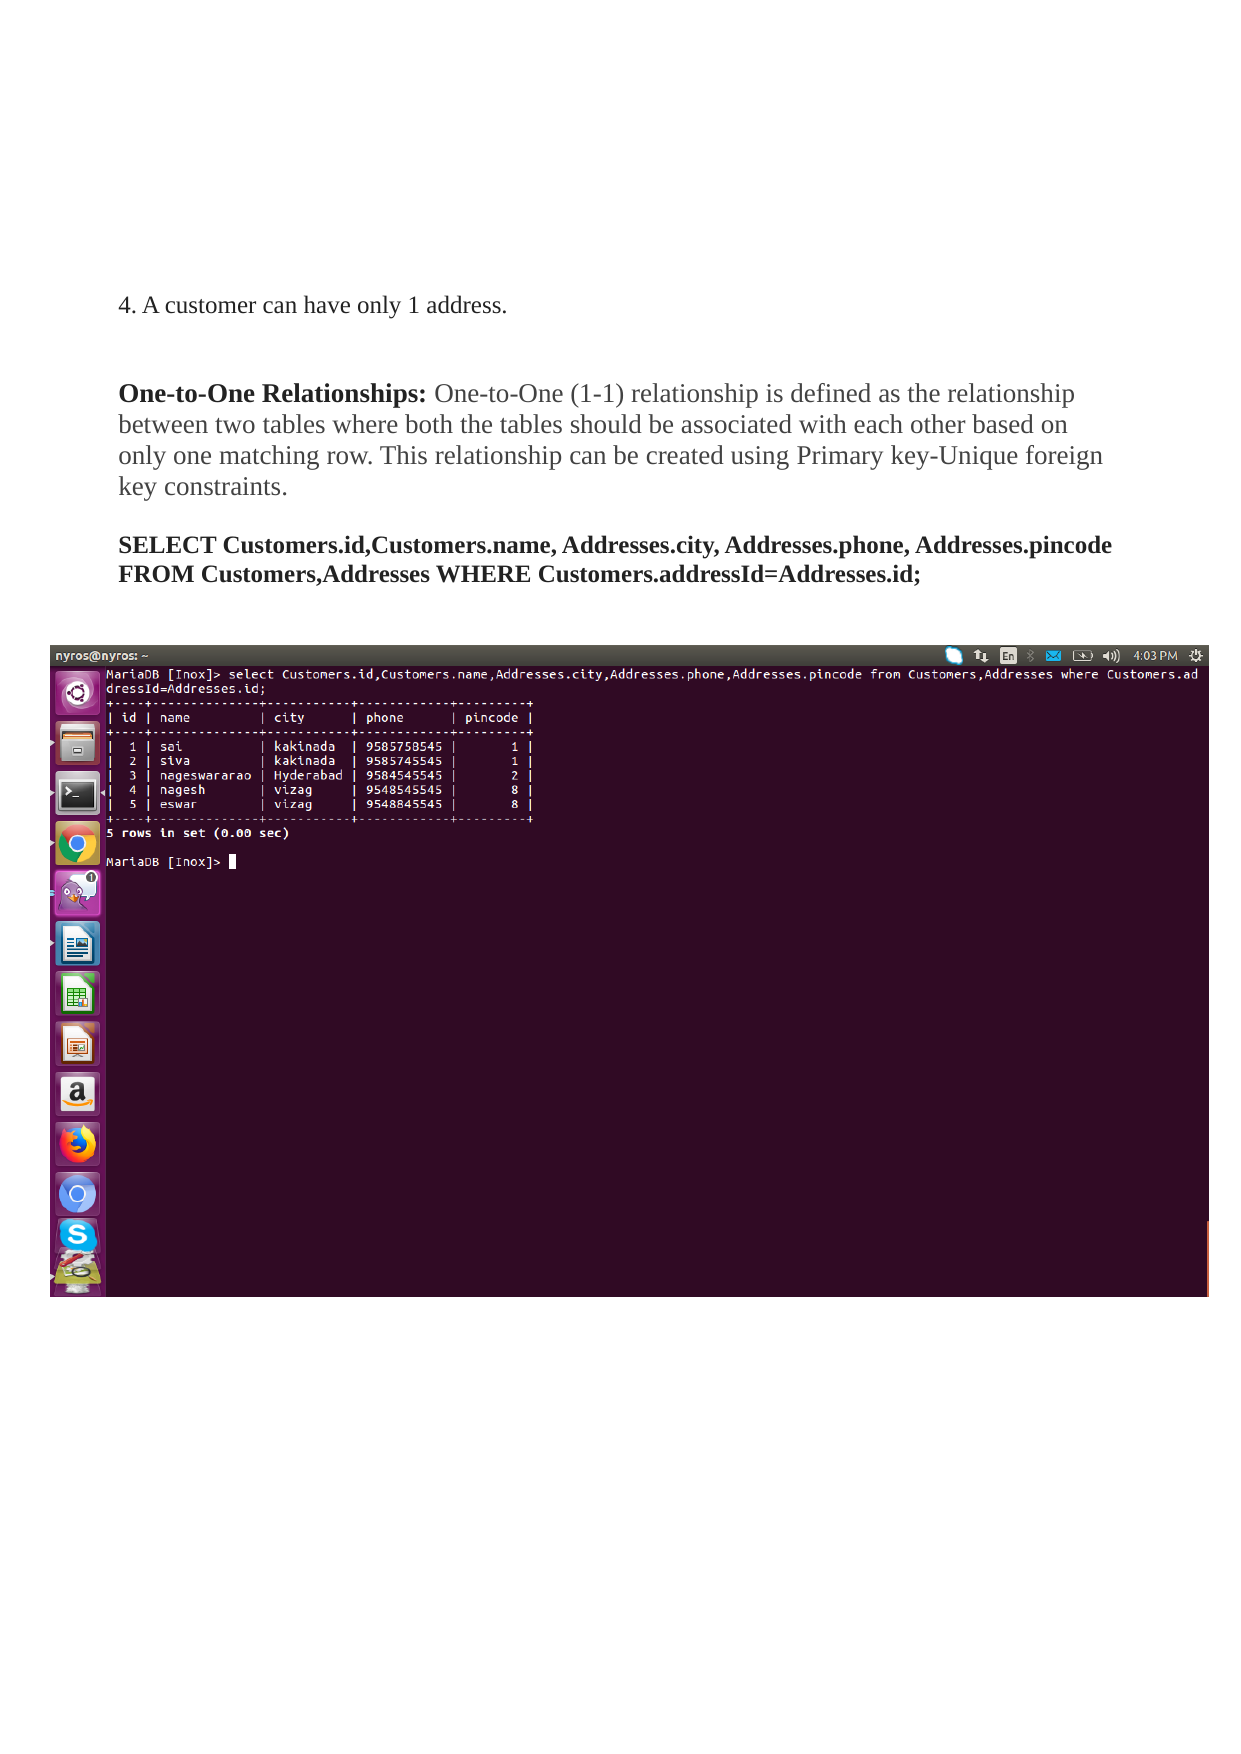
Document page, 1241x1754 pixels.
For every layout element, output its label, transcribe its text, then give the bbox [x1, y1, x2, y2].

text SELECT Customers.id,Customers.name, Addresses.city, Addresses.phone, Addresses.pincode FROM Customers,Addresses WHERE Customers.addressId=Addresses.id; [118, 530, 1122, 588]
picture [50, 645, 1209, 1297]
text One-to-One Relationships: One-to-One (1-1) relationship is defined as the relationship between two tables where both the tables should be associated with each other based on only one matching row. This relationship can be created using Primary key-Unique foreign key constraints. [118, 377, 1122, 501]
text 4. A customer can have only 1 address. [118, 291, 1122, 319]
